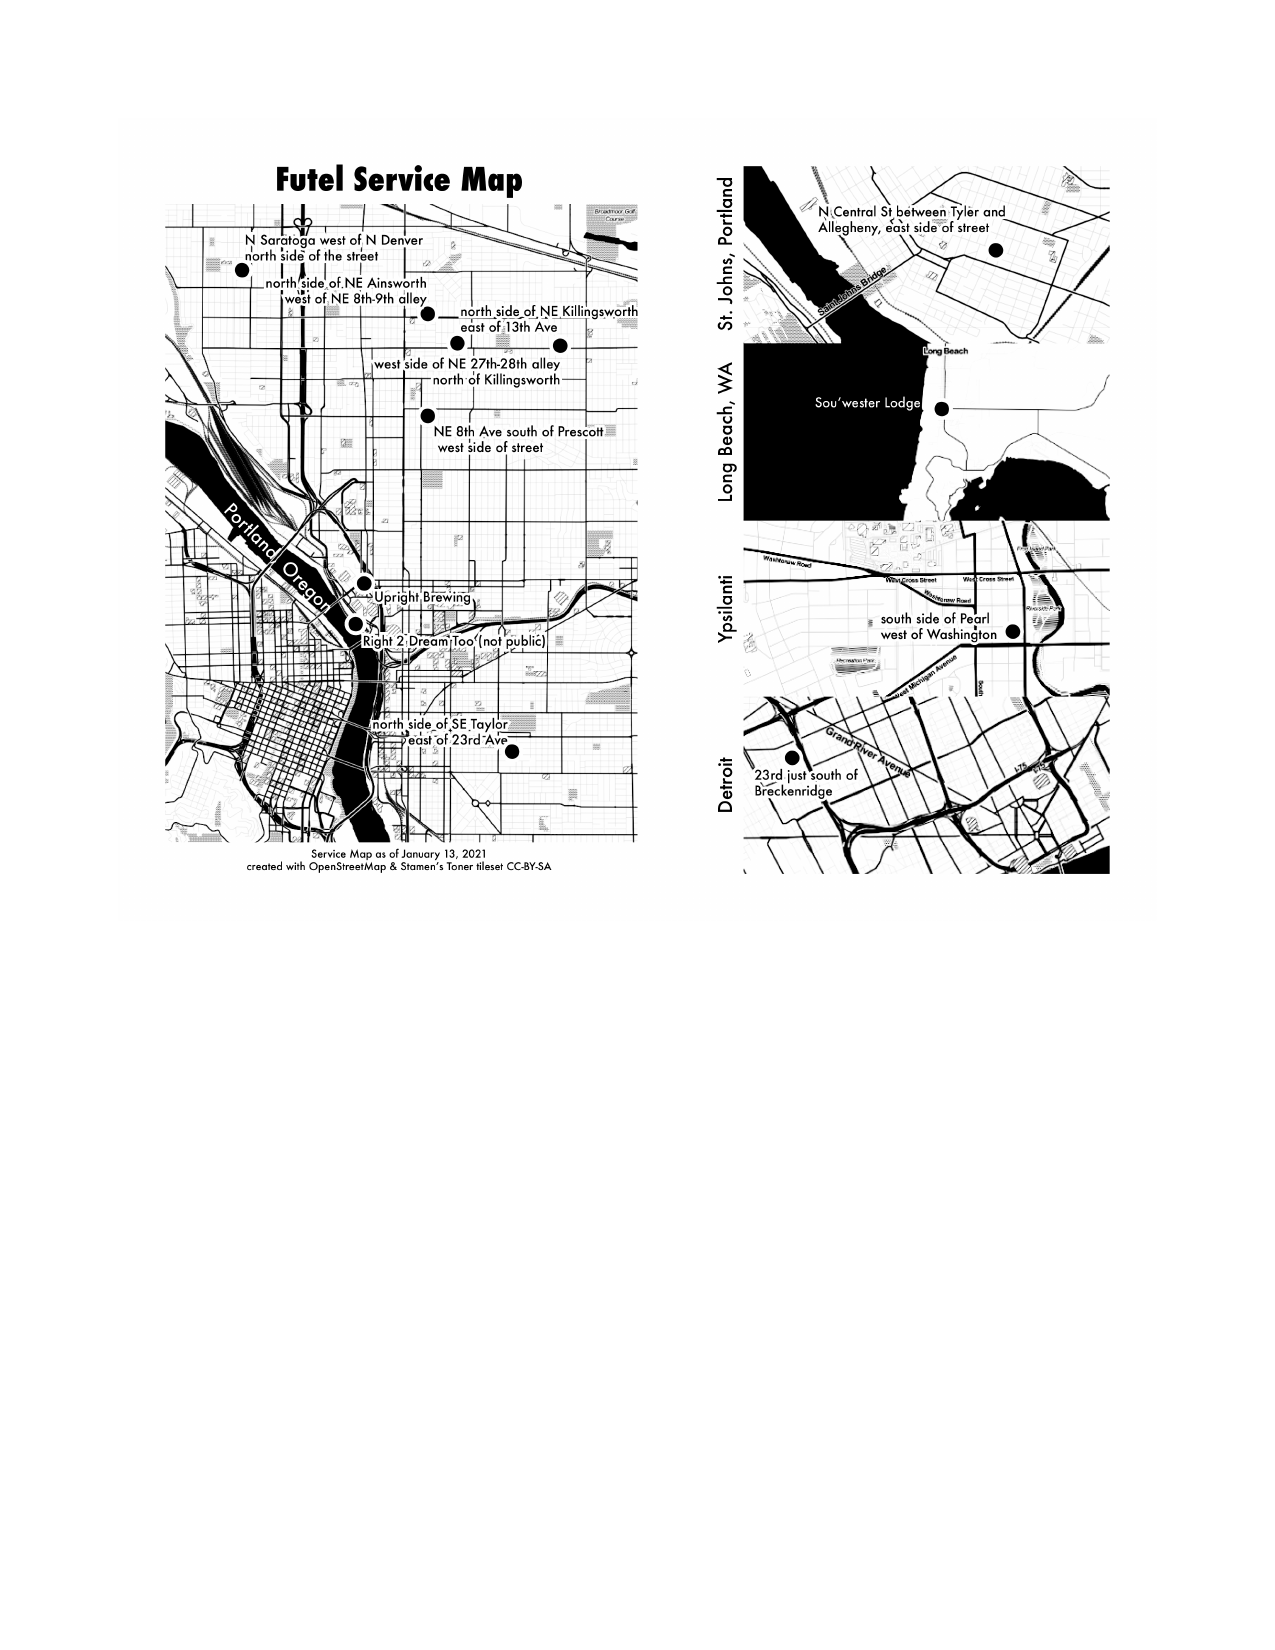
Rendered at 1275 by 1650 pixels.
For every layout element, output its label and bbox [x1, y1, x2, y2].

picture [118, 118, 1157, 921]
